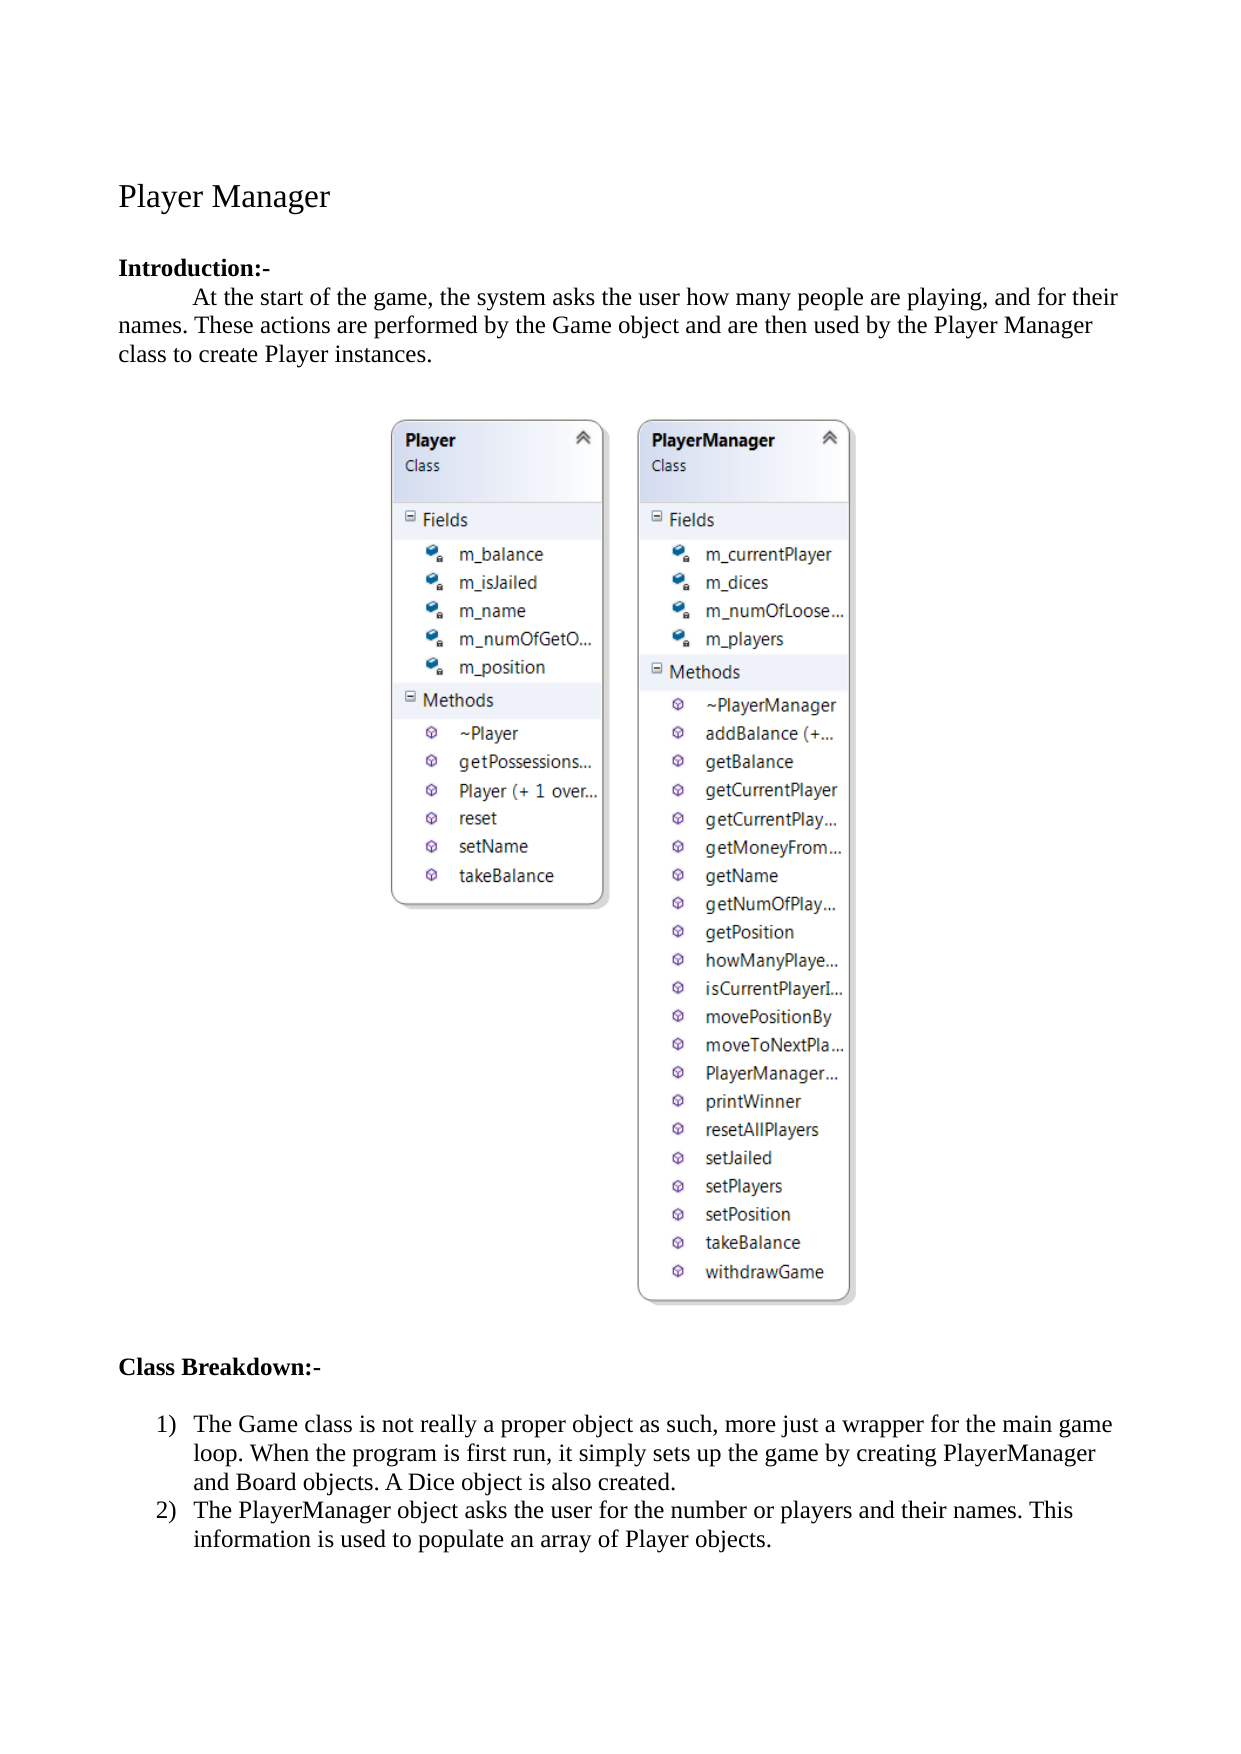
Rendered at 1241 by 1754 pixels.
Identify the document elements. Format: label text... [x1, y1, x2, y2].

text Player Manager [118, 176, 1122, 215]
text Introduction:- [118, 253, 1122, 282]
picture [377, 405, 863, 1314]
list The PlayerManager object asks the user for the number or players and their names. This information is used to populate an array of Player objects. [156, 1496, 1122, 1553]
text Class Breakdown:- [118, 1352, 1122, 1381]
text At the start of the game, the system asks the user how many people are playing, and for their names. These actions are performed by the Game object and are then used by the Player Manager class to create Player instances. [118, 282, 1122, 368]
list The Game class is not really a proper object as such, more just a wrapper for the main game loop. When the program is first run, it simply sets up the game by creating PlayerManager and Board objects. A Dice object is also created. [156, 1409, 1122, 1496]
